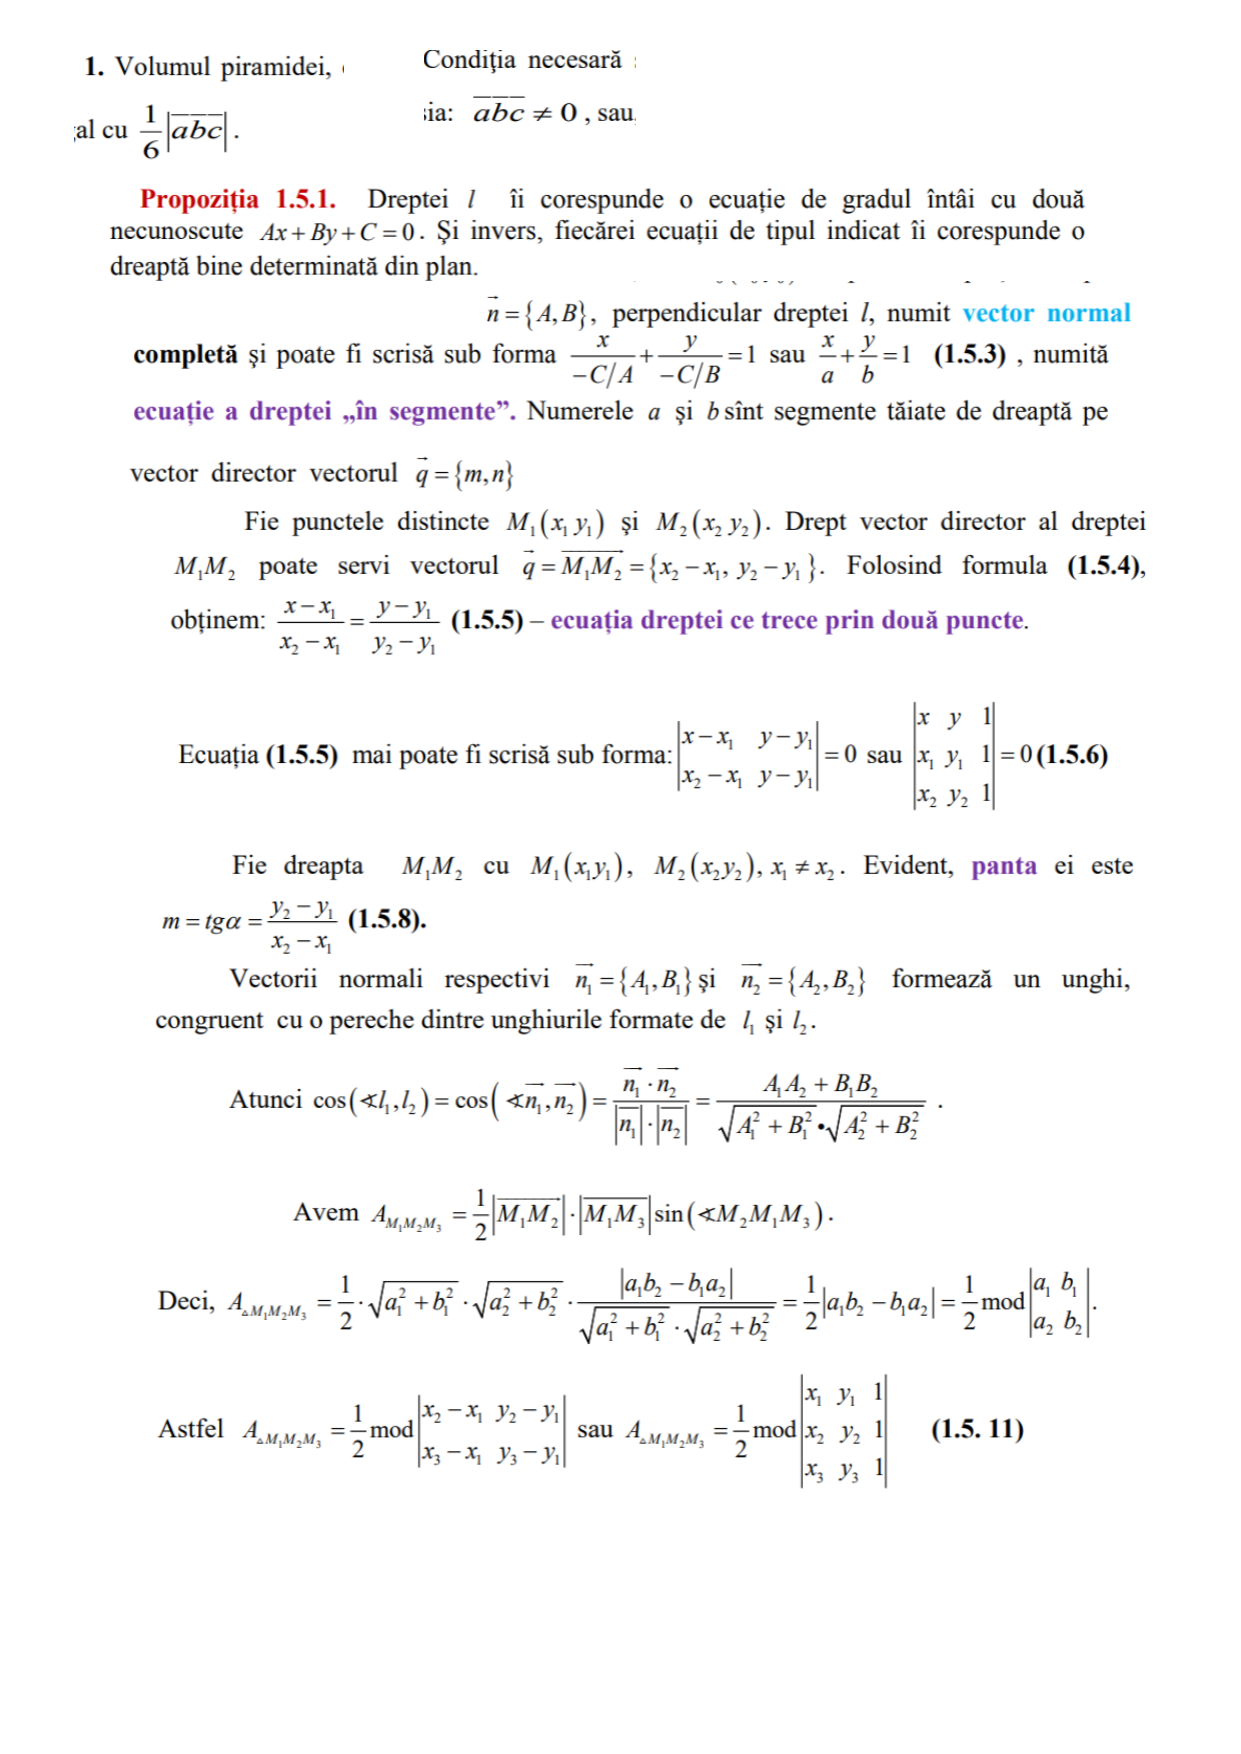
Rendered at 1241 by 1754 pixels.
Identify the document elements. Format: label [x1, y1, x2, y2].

picture [113, 509, 1168, 666]
picture [126, 836, 1183, 1153]
picture [123, 444, 520, 502]
picture [424, 50, 636, 139]
picture [259, 1185, 845, 1256]
picture [120, 1258, 1145, 1493]
picture [156, 675, 1126, 825]
picture [74, 51, 1135, 430]
